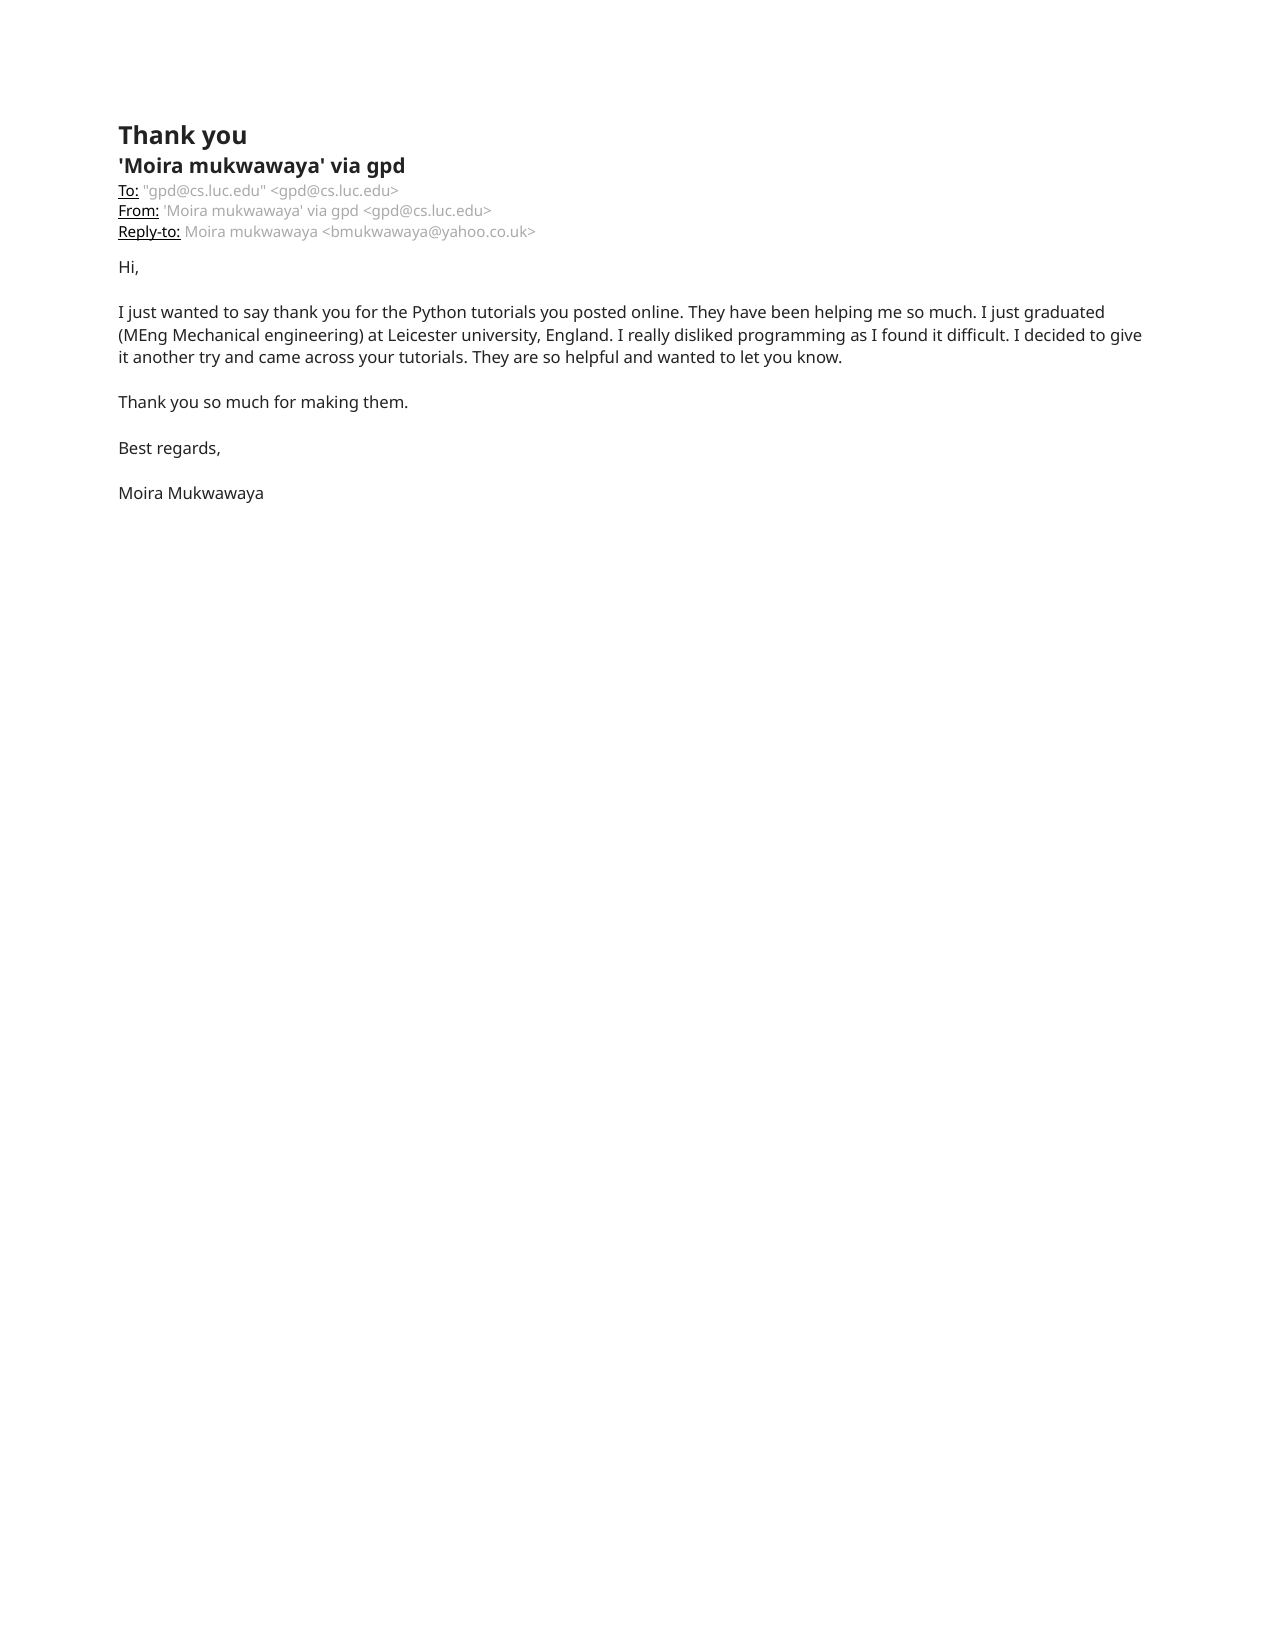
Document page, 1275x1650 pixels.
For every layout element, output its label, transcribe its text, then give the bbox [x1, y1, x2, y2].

text 'Moira mukwawaya' via gpd [118, 152, 1157, 180]
text Hi, I just wanted to say thank you for the Python tutorials you posted online. They have been helping me so much. I just graduated (MEng Mechanical engineering) at Leicester university, England. I really disliked programming as I found it difficult. I decided to give it another try and came across your tutorials. They are so helpful and wanted to let you know. Thank you so much for making them. Best regards, Moira Mukwawaya [118, 256, 1157, 504]
text To: "gpd@cs.luc.edu" <gpd@cs.luc.edu> [118, 180, 1157, 201]
text Thank you [118, 118, 1157, 152]
text From: 'Moira mukwawaya' via gpd <gpd@cs.luc.edu> [118, 201, 1157, 221]
text Reply-to: Moira mukwawaya <bmukwawaya@yahoo.co.uk> [118, 221, 1157, 242]
